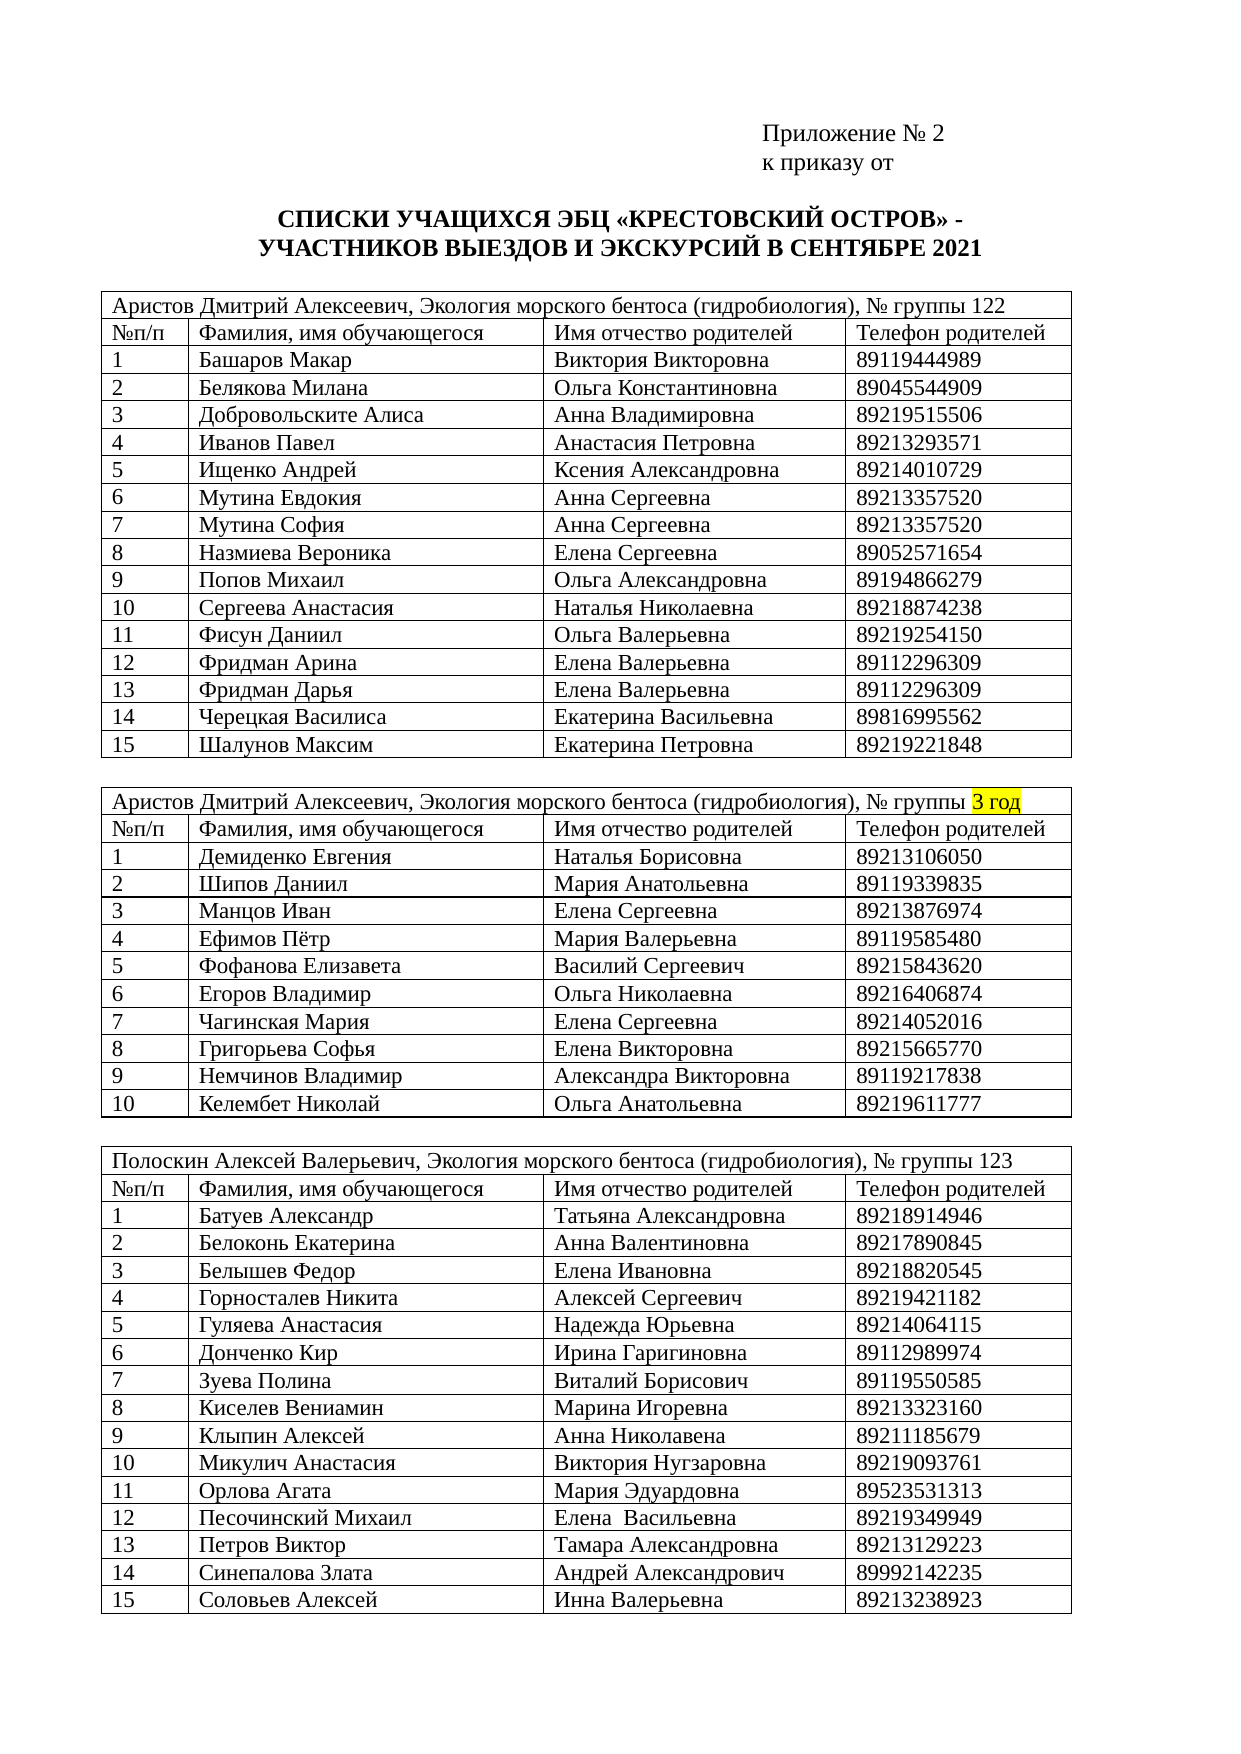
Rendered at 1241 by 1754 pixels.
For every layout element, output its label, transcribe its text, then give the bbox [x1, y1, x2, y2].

table_cell Ирина Гаригиновна [544, 1339, 845, 1365]
table_cell Виталий Борисович [544, 1366, 845, 1393]
table_header Полоскин Алексей Валерьевич, Экология морского бентоса (гидробиология), № группы 123 [102, 1147, 1071, 1173]
table_cell [102, 1090, 188, 1116]
table_cell Телефон родителей [846, 319, 1071, 345]
table_cell Белоконь Екатерина [189, 1229, 543, 1256]
table_cell 89219421182 [846, 1284, 1071, 1311]
table_cell Зуева Полина [189, 1366, 543, 1393]
table_cell 89219349949 [846, 1504, 1071, 1530]
table_cell Анастасия Петровна [544, 429, 845, 455]
table_cell Елена Валерьевна [544, 649, 845, 675]
table_cell 89194866279 [846, 566, 1071, 593]
table_cell 89211185679 [846, 1422, 1071, 1448]
table_cell Екатерина Петровна [544, 731, 845, 757]
table_cell Синепалова Злата [189, 1559, 543, 1585]
table_cell Алексей Сергеевич [544, 1284, 845, 1311]
table_cell Надежда Юрьевна [544, 1312, 845, 1338]
table_cell [102, 1531, 188, 1558]
table_cell Елена Викторовна [544, 1035, 845, 1062]
table_cell Демиденко Евгения [189, 843, 543, 869]
table_cell №п/п [102, 319, 188, 345]
table_cell Ольга Николаевна [544, 980, 845, 1007]
table_cell Елена Сергеевна [544, 898, 845, 924]
table_cell Виктория Нугзаровна [544, 1449, 845, 1476]
table_cell Анна Николавена [544, 1422, 845, 1448]
table_cell Шипов Даниил [189, 870, 543, 896]
table_cell Наталья Борисовна [544, 843, 845, 869]
table_cell [102, 1449, 188, 1476]
table_cell Анна Владимировна [544, 401, 845, 428]
table_cell 89213357520 [846, 512, 1071, 538]
table_cell Елена Сергеевна [544, 1008, 845, 1034]
text СПИСКИ УЧАЩИХСЯ ЭБЦ «КРЕСТОВСКИЙ ОСТРОВ» - [118, 204, 1122, 233]
table_cell [102, 1422, 188, 1448]
text Приложение № 2 [118, 118, 1122, 147]
table_header Аристов Дмитрий Алексеевич, Экология морского бентоса (гидробиология), № группы 122 [102, 292, 1071, 318]
table_cell Орлова Агата [189, 1477, 543, 1503]
table_cell 89215843620 [846, 952, 1071, 979]
table_cell 89213293571 [846, 429, 1071, 455]
table_cell Ищенко Андрей [189, 456, 543, 482]
table_cell [102, 870, 188, 896]
table_cell 89119339835 [846, 870, 1071, 896]
table_cell 89219093761 [846, 1449, 1071, 1476]
table_cell Инна Валерьевна [544, 1586, 845, 1613]
table_cell [102, 456, 188, 482]
table_cell 89112296309 [846, 676, 1071, 702]
table_cell 89213357520 [846, 484, 1071, 511]
table_cell Ольга Валерьевна [544, 621, 845, 647]
table_cell Микулич Анастасия [189, 1449, 543, 1476]
table_cell Анна Валентиновна [544, 1229, 845, 1256]
table_cell Елена Сергеевна [544, 539, 845, 565]
table_cell [102, 1284, 188, 1311]
table_cell Мария Валерьевна [544, 925, 845, 951]
table_cell Немчинов Владимир [189, 1063, 543, 1089]
table_cell [102, 621, 188, 647]
table_cell 89119217838 [846, 1063, 1071, 1089]
table_cell 89052571654 [846, 539, 1071, 565]
table_cell Мутина София [189, 512, 543, 538]
table_cell [102, 980, 188, 1007]
table_cell Василий Сергеевич [544, 952, 845, 979]
table_cell Екатерина Васильевна [544, 703, 845, 730]
table_cell Шалунов Максим [189, 731, 543, 757]
table_cell Горносталев Никита [189, 1284, 543, 1311]
table_cell Мутина Евдокия [189, 484, 543, 511]
table_cell Имя отчество родителей [544, 319, 845, 345]
table_cell Чагинская Мария [189, 1008, 543, 1034]
table_cell Черецкая Василиса [189, 703, 543, 730]
table_cell Клыпин Алексей [189, 1422, 543, 1448]
table_cell Елена Валерьевна [544, 676, 845, 702]
table_cell Андрей Александрович [544, 1559, 845, 1585]
table_cell [102, 1366, 188, 1393]
table_cell Гуляева Анастасия [189, 1312, 543, 1338]
table_cell [102, 512, 188, 538]
table_cell 89213876974 [846, 898, 1071, 924]
table_cell [102, 1008, 188, 1034]
table_cell 89219611777 [846, 1090, 1071, 1116]
table_cell Батуев Александр [189, 1202, 543, 1228]
table_cell 89219221848 [846, 731, 1071, 757]
table_cell Киселев Вениамин [189, 1395, 543, 1421]
table_cell Манцов Иван [189, 898, 543, 924]
table_cell Анна Сергеевна [544, 484, 845, 511]
table_cell [102, 484, 188, 511]
table_cell 89992142235 [846, 1559, 1071, 1585]
table_cell Ксения Александровна [544, 456, 845, 482]
table_cell 1 [102, 1586, 188, 1613]
table_cell 89213323160 [846, 1395, 1071, 1421]
table_cell [102, 429, 188, 455]
table_cell Ефимов Пётр [189, 925, 543, 951]
table_cell 12 [102, 649, 188, 675]
table_cell 89217890845 [846, 1229, 1071, 1256]
table_cell Мария Анатольевна [544, 870, 845, 896]
table_cell 89523531313 [846, 1477, 1071, 1503]
table_cell [102, 539, 188, 565]
table_cell №п/п [102, 815, 188, 842]
table_cell [102, 1312, 188, 1338]
table_cell 89215665770 [846, 1035, 1071, 1062]
table_cell 89214052016 [846, 1008, 1071, 1034]
table_cell Сергеева Анастасия [189, 594, 543, 620]
table_cell [102, 1559, 188, 1585]
table_cell Имя отчество родителей [544, 1175, 845, 1201]
table_cell Белякова Милана [189, 374, 543, 400]
table_cell Имя отчество родителей [544, 815, 845, 842]
table_cell Фамилия, имя обучающегося [189, 815, 543, 842]
table_cell Иванов Павел [189, 429, 543, 455]
table_cell Телефон родителей [846, 815, 1071, 842]
table_cell 89213129223 [846, 1531, 1071, 1558]
table_cell Телефон родителей [846, 1175, 1071, 1201]
table_cell Фамилия, имя обучающегося [189, 1175, 543, 1201]
table_cell 89112296309 [846, 649, 1071, 675]
table_cell 89218914946 [846, 1202, 1071, 1228]
text к приказу от [118, 147, 1122, 176]
table_cell Фридман Дарья [189, 676, 543, 702]
table_cell Песочинский Михаил [189, 1504, 543, 1530]
table_cell Марина Игоревна [544, 1395, 845, 1421]
table_cell Фридман Арина [189, 649, 543, 675]
table_cell 89213238923 [846, 1586, 1071, 1613]
table_cell [102, 898, 188, 924]
table_cell Егоров Владимир [189, 980, 543, 1007]
table_cell №п/п [102, 1175, 188, 1201]
table_cell [102, 401, 188, 428]
table_cell Ольга Анатольевна [544, 1090, 845, 1116]
table_cell Мария Эдуардовна [544, 1477, 845, 1503]
table_cell Наталья Николаевна [544, 594, 845, 620]
table_cell 89045544909 [846, 374, 1071, 400]
table_cell 15 [102, 731, 188, 757]
table_cell [102, 1257, 188, 1283]
table_cell Татьяна Александровна [544, 1202, 845, 1228]
table_cell Белышев Федор [189, 1257, 543, 1283]
table_cell Александра Викторовна [544, 1063, 845, 1089]
table_cell Анна Сергеевна [544, 512, 845, 538]
table_header Аристов Дмитрий Алексеевич, Экология морского бентоса (гидробиология), № группы 3 год [102, 788, 1071, 814]
table_cell Попов Михаил [189, 566, 543, 593]
table_cell [102, 1035, 188, 1062]
table_cell 89219515506 [846, 401, 1071, 428]
table_cell Донченко Кир [189, 1339, 543, 1365]
table_cell Тамара Александровна [544, 1531, 845, 1558]
table_cell 89219254150 [846, 621, 1071, 647]
table_cell Елена Ивановна [544, 1257, 845, 1283]
table_cell [102, 1202, 188, 1228]
table_cell 89112989974 [846, 1339, 1071, 1365]
table_cell [102, 1339, 188, 1365]
table_cell 89218874238 [846, 594, 1071, 620]
table_cell [102, 346, 188, 373]
table_cell Елена Васильевна [544, 1504, 845, 1530]
table_cell Келембет Николай [189, 1090, 543, 1116]
table_cell 89119444989 [846, 346, 1071, 373]
table_cell [102, 566, 188, 593]
text УЧАСТНИКОВ ВЫЕЗДОВ И ЭКСКУРСИЙ В СЕНТЯБРЕ 2021 [118, 233, 1122, 262]
table_cell [102, 1063, 188, 1089]
table_cell 89214010729 [846, 456, 1071, 482]
table_cell Фамилия, имя обучающегося [189, 319, 543, 345]
table_cell Фофанова Елизавета [189, 952, 543, 979]
table_cell Виктория Викторовна [544, 346, 845, 373]
table_cell [102, 594, 188, 620]
table_cell [102, 1504, 188, 1530]
table_cell Григорьева Софья [189, 1035, 543, 1062]
table_cell 89816995562 [846, 703, 1071, 730]
table_cell [102, 374, 188, 400]
table_cell Назмиева Вероника [189, 539, 543, 565]
table_cell 89214064115 [846, 1312, 1071, 1338]
table_cell Башаров Макар [189, 346, 543, 373]
table_cell Петров Виктор [189, 1531, 543, 1558]
table_cell Ольга Константиновна [544, 374, 845, 400]
table_cell [102, 1477, 188, 1503]
table_cell [102, 1229, 188, 1256]
table_cell Добровольските Алиса [189, 401, 543, 428]
table_cell 89119550585 [846, 1366, 1071, 1393]
table_cell 13 [102, 676, 188, 702]
table_cell Фисун Даниил [189, 621, 543, 647]
table_cell [102, 925, 188, 951]
table_cell Соловьев Алексей [189, 1586, 543, 1613]
table_cell 14 [102, 703, 188, 730]
table_cell 89119585480 [846, 925, 1071, 951]
table_cell [102, 843, 188, 869]
table_cell [102, 952, 188, 979]
table_cell 89216406874 [846, 980, 1071, 1007]
table_cell 89213106050 [846, 843, 1071, 869]
table_cell [102, 1395, 188, 1421]
table_cell Ольга Александровна [544, 566, 845, 593]
table_cell 89218820545 [846, 1257, 1071, 1283]
